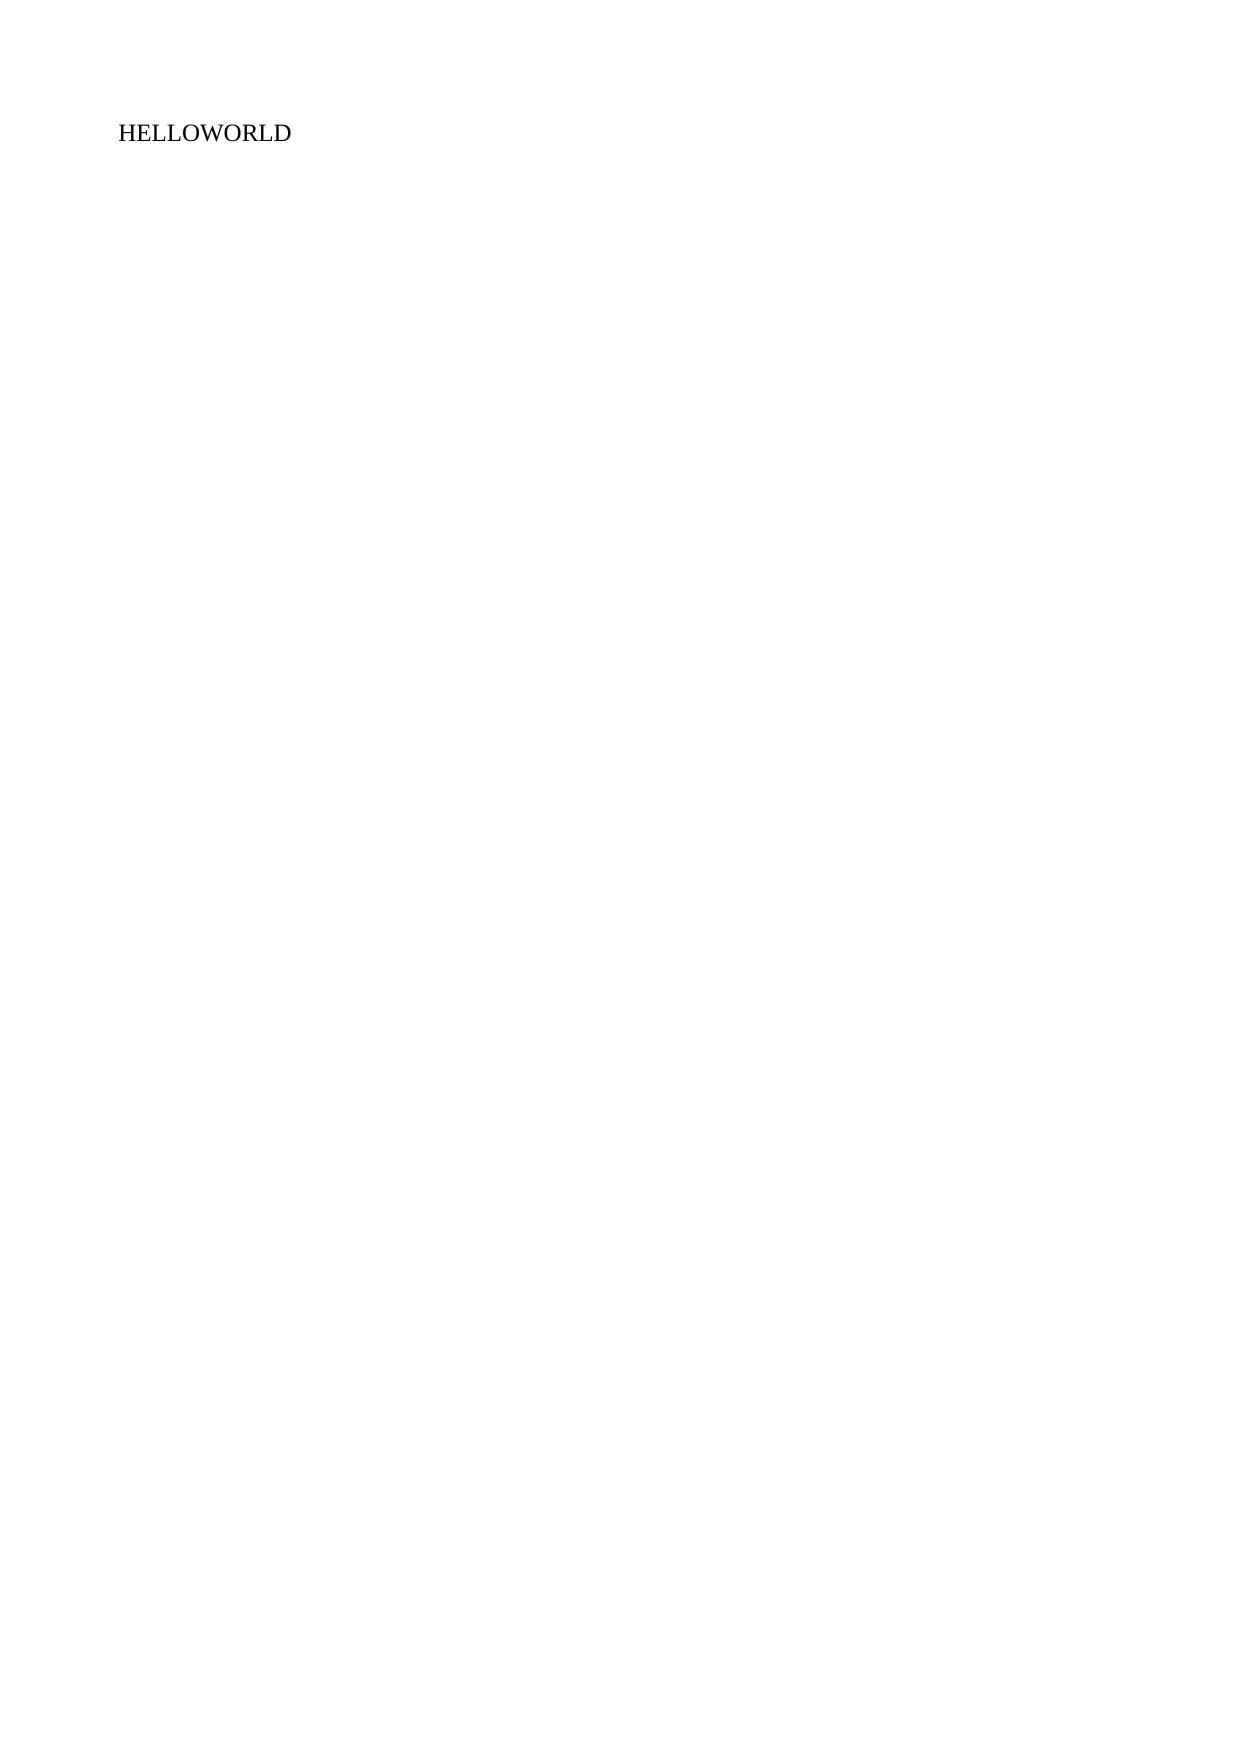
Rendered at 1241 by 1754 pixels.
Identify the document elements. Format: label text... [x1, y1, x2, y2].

text HELLOWORLD [118, 118, 1122, 147]
